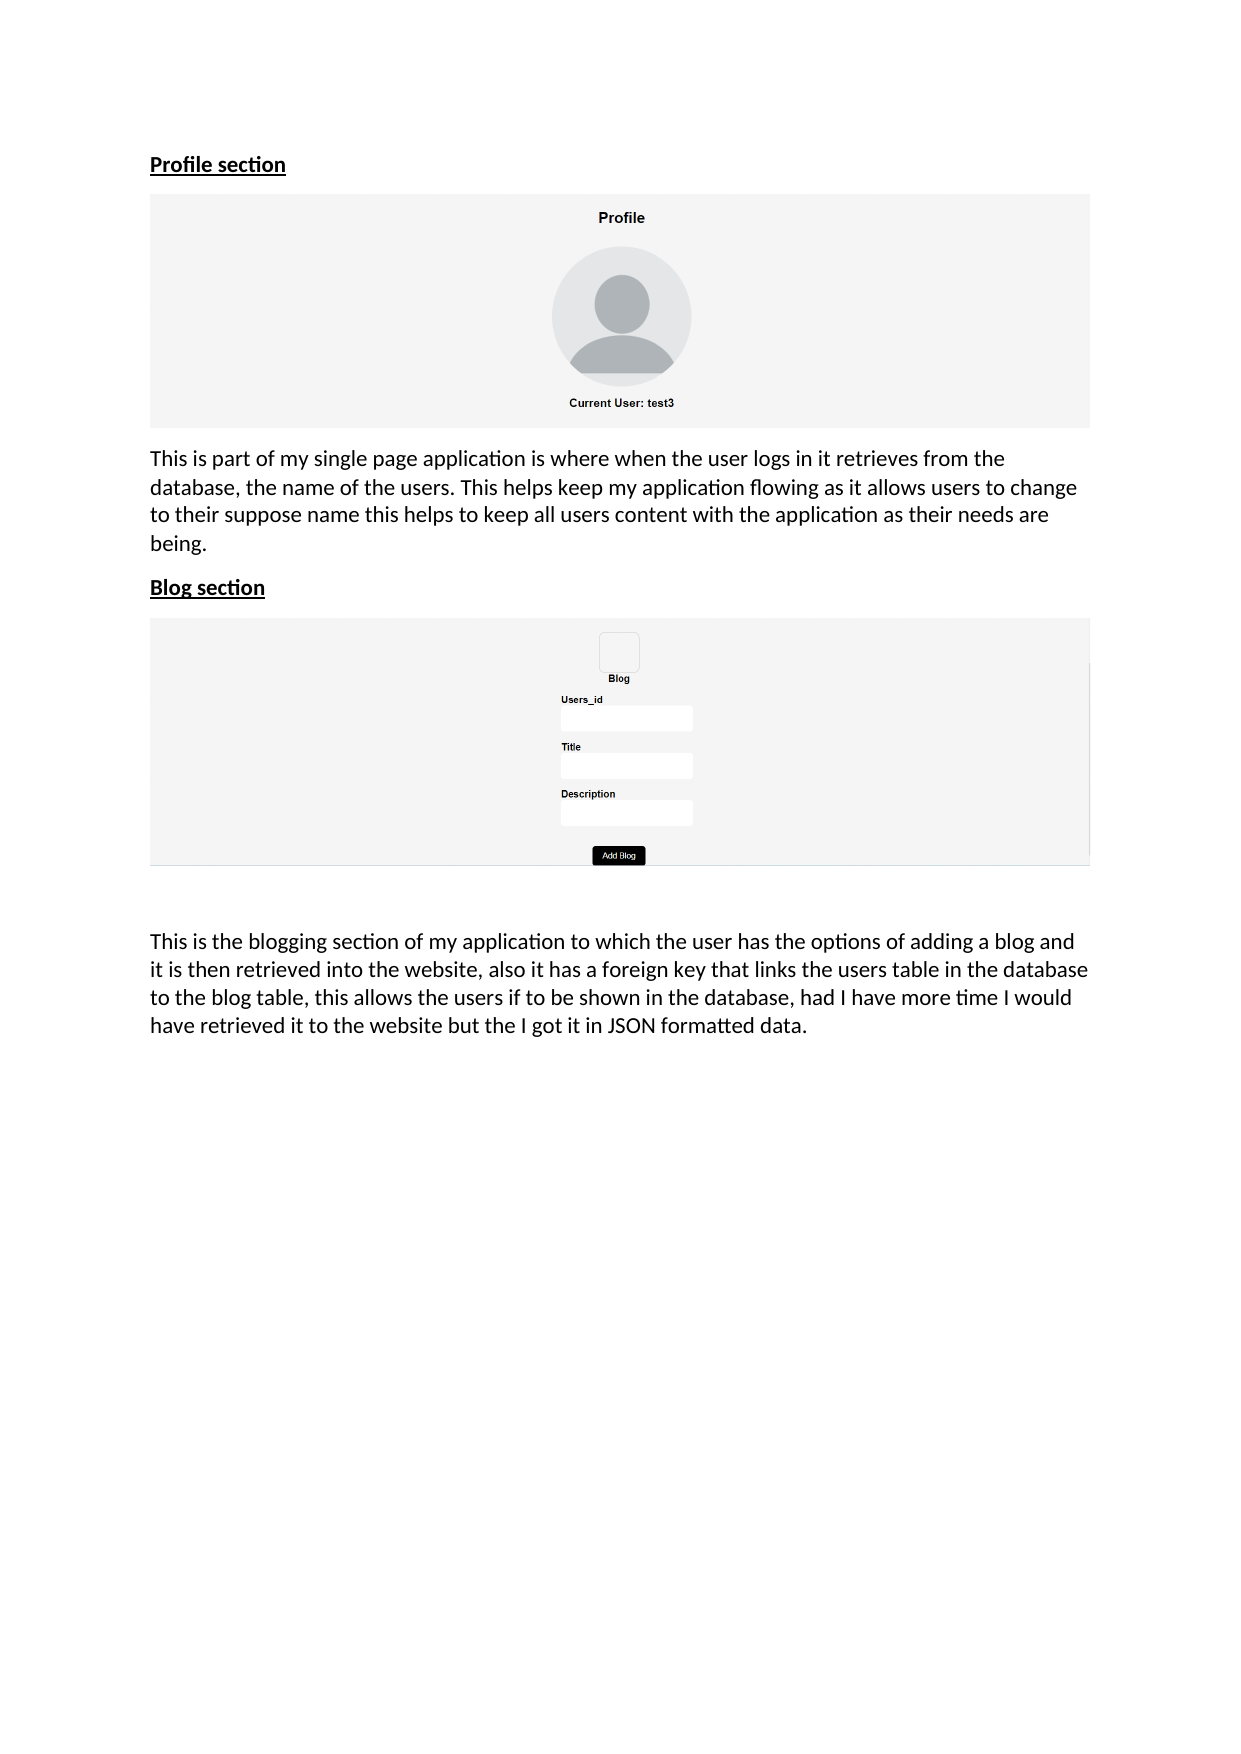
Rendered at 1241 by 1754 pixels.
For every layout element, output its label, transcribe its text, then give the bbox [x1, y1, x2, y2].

text Profile section [150, 150, 1090, 178]
text Blog section [150, 573, 1090, 601]
text This is part of my single page application is where when the user logs in it retrieves from the database, the name of the users. This helps keep my application flowing as it allows users to change to their suppose name this helps to keep all users content with the application as their needs are being. [150, 444, 1090, 557]
text This is the blogging section of my application to which the user has the options of adding a blog and it is then retrieved into the website, also it has a foreign key that links the users table in the database to the blog table, this allows the users if to be shown in the database, had I have more time I would have retrieved it to the website but the I got it in JSON formatted data. [150, 927, 1090, 1039]
